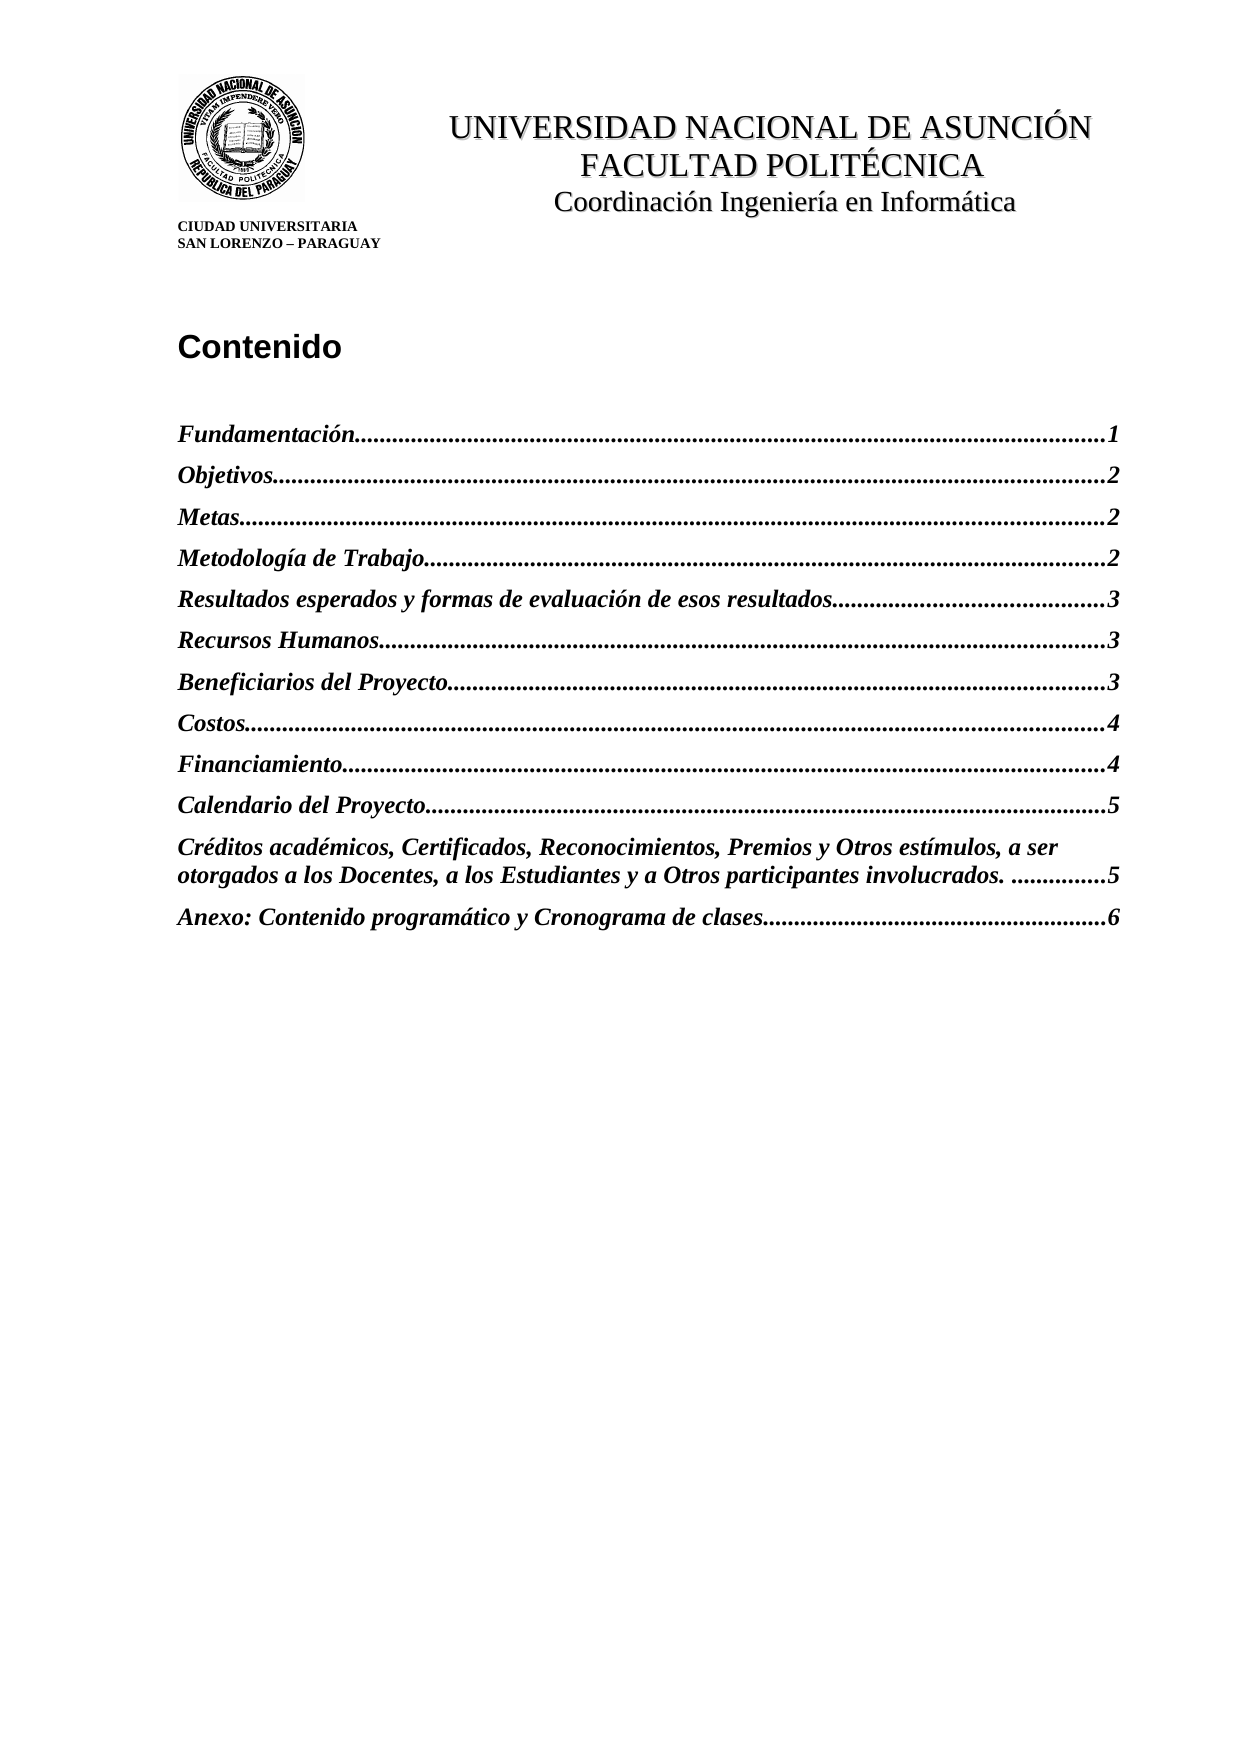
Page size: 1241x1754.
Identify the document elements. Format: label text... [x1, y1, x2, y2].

text Metas 2 [177, 502, 1122, 531]
text Objetivos 2 [177, 461, 1122, 489]
text Créditos académicos, Certificados, Reconocimientos, Premios y Otros estímulos, a ser otorgados a los Docentes, a los Estudiantes y a Otros participantes involucrados. 5 [177, 832, 1122, 889]
text Resultados esperados y formas de evaluación de esos resultados 3 [177, 584, 1122, 613]
text Costos 4 [177, 708, 1122, 737]
text Recursos Humanos 3 [177, 626, 1122, 654]
text Anexo: Contenido programático y Cronograma de clases 6 [177, 902, 1122, 931]
text Beneficiarios del Proyecto 3 [177, 667, 1122, 696]
text Financiamiento 4 [177, 749, 1122, 778]
text Calendario del Proyecto 5 [177, 791, 1122, 819]
subtitle Contenido [177, 327, 1122, 366]
text Metodología de Trabajo 2 [177, 543, 1122, 572]
text Fundamentación 1 [177, 419, 1122, 448]
